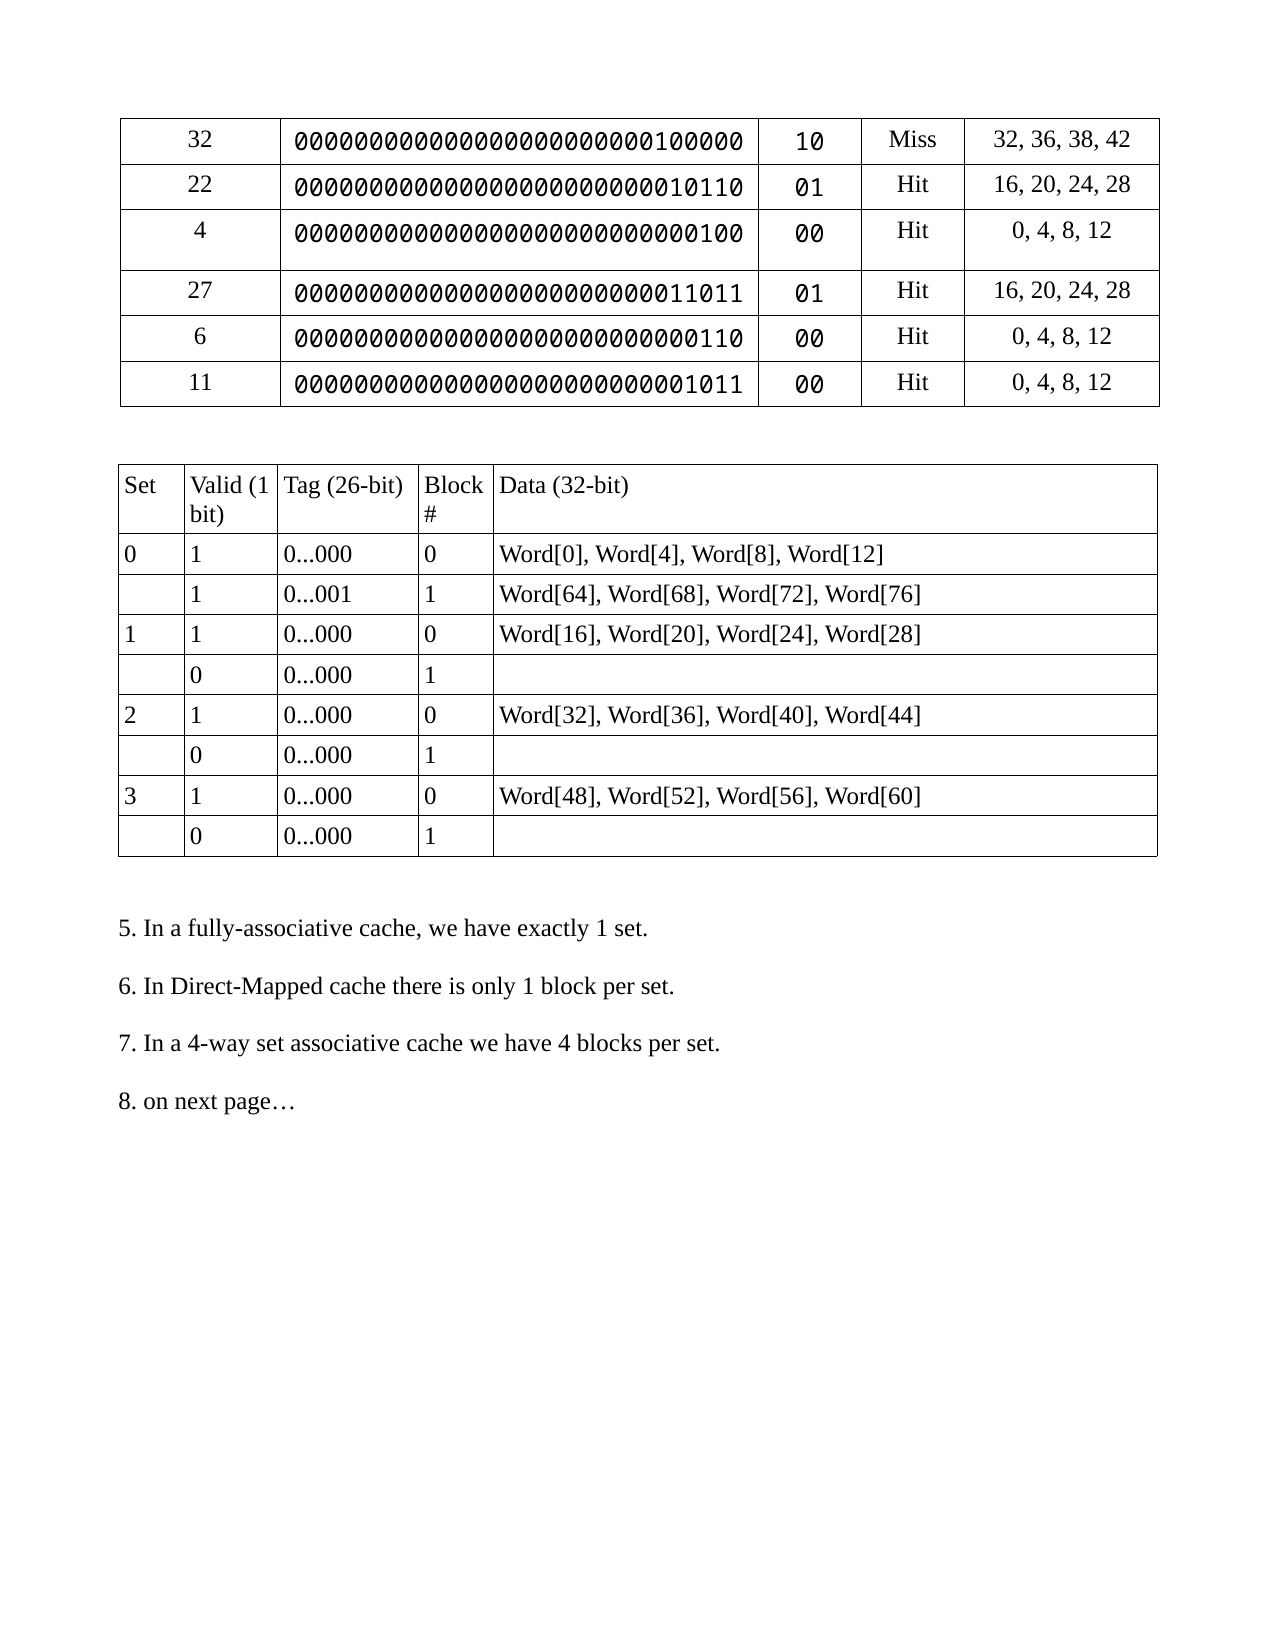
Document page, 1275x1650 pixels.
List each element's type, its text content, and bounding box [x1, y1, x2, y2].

table_cell 000000000000000000000000100000 [281, 119, 758, 164]
table_cell 22 [121, 165, 280, 209]
table_cell 27 [121, 271, 280, 315]
table_cell 1 [185, 615, 277, 654]
table_cell [119, 575, 184, 614]
table_cell 1 [419, 575, 493, 614]
table_cell 0...000 [278, 534, 418, 573]
table_cell 0, 4, 8, 12 [965, 210, 1159, 269]
table_cell [119, 816, 184, 856]
table_cell 0, 4, 8, 12 [965, 362, 1159, 406]
table_cell Hit [862, 165, 964, 209]
table_cell 1 [185, 575, 277, 614]
table_cell 16, 20, 24, 28 [965, 165, 1159, 209]
table_cell Word[48], Word[52], Word[56], Word[60] [494, 776, 1157, 815]
table_cell 2 [119, 695, 184, 735]
table_cell 0 [419, 695, 493, 735]
table_cell 1 [419, 736, 493, 775]
table_cell Hit [862, 362, 964, 406]
table_cell 1 [185, 695, 277, 735]
table_cell 000000000000000000000000000100 [281, 210, 758, 269]
table_cell Word[64], Word[68], Word[72], Word[76] [494, 575, 1157, 614]
table_cell 000000000000000000000000011011 [281, 271, 758, 315]
table_header Data (32-bit) [494, 465, 1157, 533]
text 5. In a fully-associative cache, we have exactly 1 set. [118, 913, 1157, 942]
table_cell 000000000000000000000000010110 [281, 165, 758, 209]
table_cell 0 [185, 816, 277, 856]
table_cell 0...001 [278, 575, 418, 614]
table_cell 0 [119, 534, 184, 573]
table_cell 11 [121, 362, 280, 406]
table_cell 3 [119, 776, 184, 815]
table_cell 0 [185, 655, 277, 694]
text 8. on next page… [118, 1086, 1157, 1114]
table_cell 01 [759, 165, 861, 209]
table_cell 0 [185, 736, 277, 775]
text 6. In Direct-Mapped cache there is only 1 block per set. [118, 971, 1157, 999]
table_cell 6 [121, 316, 280, 361]
table_cell 0...000 [278, 655, 418, 694]
table_cell 1 [419, 655, 493, 694]
table_cell 0...000 [278, 736, 418, 775]
table_cell 000000000000000000000000000110 [281, 316, 758, 361]
table_cell 00 [759, 210, 861, 269]
table_cell Word[16], Word[20], Word[24], Word[28] [494, 615, 1157, 654]
table_cell [494, 736, 1157, 775]
table_cell 0 [419, 534, 493, 573]
table_header Block # [419, 465, 493, 533]
table_cell [119, 736, 184, 775]
table_cell 1 [119, 615, 184, 654]
table_cell 000000000000000000000000001011 [281, 362, 758, 406]
table_cell Word[32], Word[36], Word[40], Word[44] [494, 695, 1157, 735]
table_cell 1 [185, 534, 277, 573]
table_cell Hit [862, 316, 964, 361]
table_cell Hit [862, 210, 964, 269]
table_header Tag (26-bit) [278, 465, 418, 533]
table_cell 1 [419, 816, 493, 856]
table_cell 0...000 [278, 776, 418, 815]
table_header Valid (1 bit) [185, 465, 277, 533]
table_cell 0 [419, 776, 493, 815]
table_cell [494, 816, 1157, 856]
table_cell 10 [759, 119, 861, 164]
table_cell [494, 655, 1157, 694]
table_cell 16, 20, 24, 28 [965, 271, 1159, 315]
text 7. In a 4-way set associative cache we have 4 blocks per set. [118, 1028, 1157, 1057]
table_cell 00 [759, 362, 861, 406]
table_cell Hit [862, 271, 964, 315]
table_cell 0 [419, 615, 493, 654]
table_cell 1 [185, 776, 277, 815]
table_cell 0...000 [278, 615, 418, 654]
table_cell 32 [121, 119, 280, 164]
table_header Set [119, 465, 184, 533]
table_cell 32, 36, 38, 42 [965, 119, 1159, 164]
table_cell [119, 655, 184, 694]
table_cell 4 [121, 210, 280, 269]
table_cell Word[0], Word[4], Word[8], Word[12] [494, 534, 1157, 573]
table_cell 0...000 [278, 816, 418, 856]
table_cell 01 [759, 271, 861, 315]
table_cell 0, 4, 8, 12 [965, 316, 1159, 361]
table_cell Miss [862, 119, 964, 164]
table_cell 0...000 [278, 695, 418, 735]
table_cell 00 [759, 316, 861, 361]
